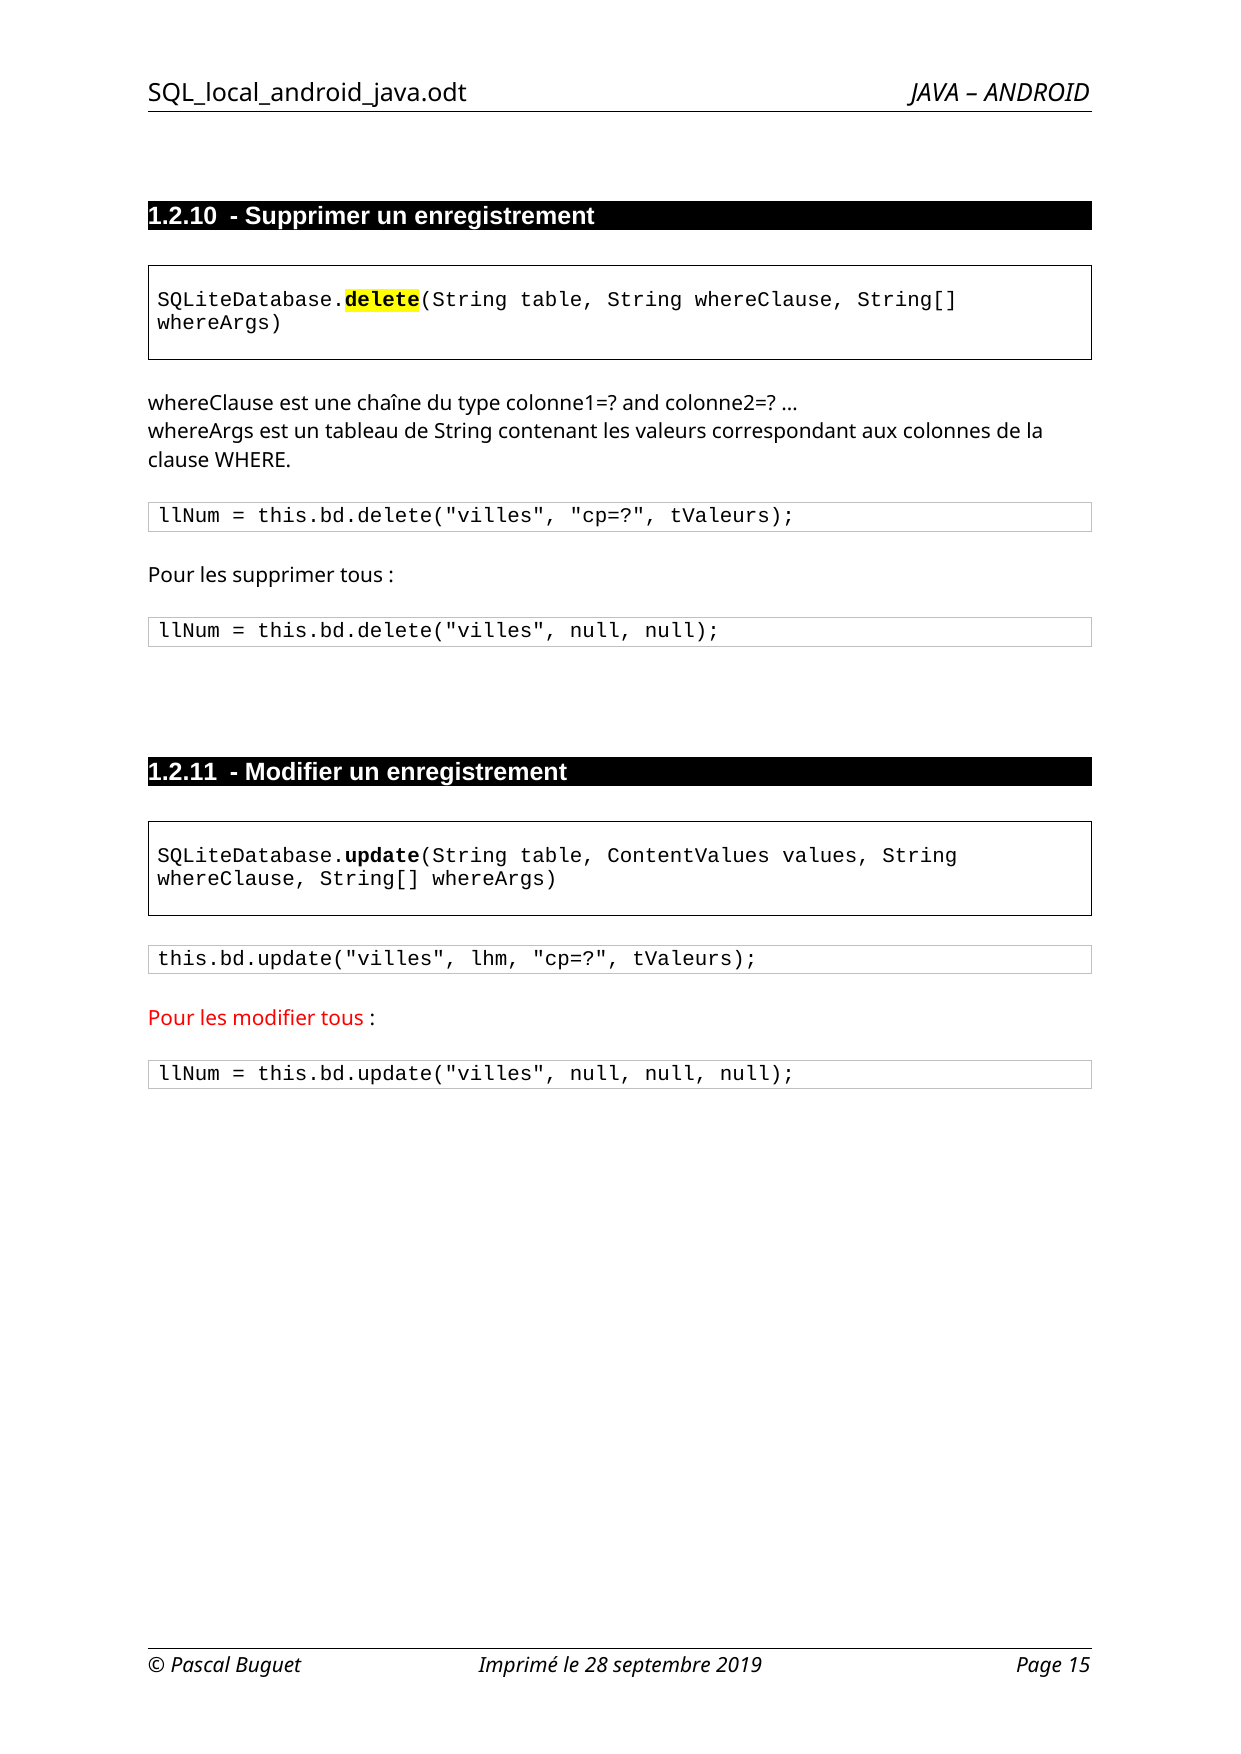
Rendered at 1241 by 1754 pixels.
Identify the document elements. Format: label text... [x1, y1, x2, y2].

text Pour les supprimer tous : [148, 560, 1092, 589]
text SQLiteDatabase.update(String table, ContentValues values, String whereClause, String[] whereArgs) [149, 822, 1091, 915]
text llNum = this.bd.delete("villes", null, null); [149, 618, 1091, 646]
text llNum = this.bd.update("villes", null, null, null); [149, 1061, 1091, 1088]
subtitle - Supprimer un enregistrement [148, 201, 1092, 230]
subtitle - Modifier un enregistrement [148, 757, 1092, 786]
text whereArgs est un tableau de String contenant les valeurs correspondant aux colonnes de la clause WHERE. [148, 417, 1092, 473]
text whereClause est une chaîne du type colonne1=? and colonne2=? … [148, 388, 1092, 417]
text llNum = this.bd.delete("villes", "cp=?", tValeurs); [149, 503, 1091, 531]
text SQLiteDatabase.delete(String table, String whereClause, String[] whereArgs) [149, 266, 1091, 359]
text Pour les modifier tous : [148, 1003, 1092, 1031]
text this.bd.update("villes", lhm, "cp=?", tValeurs); [149, 946, 1091, 973]
